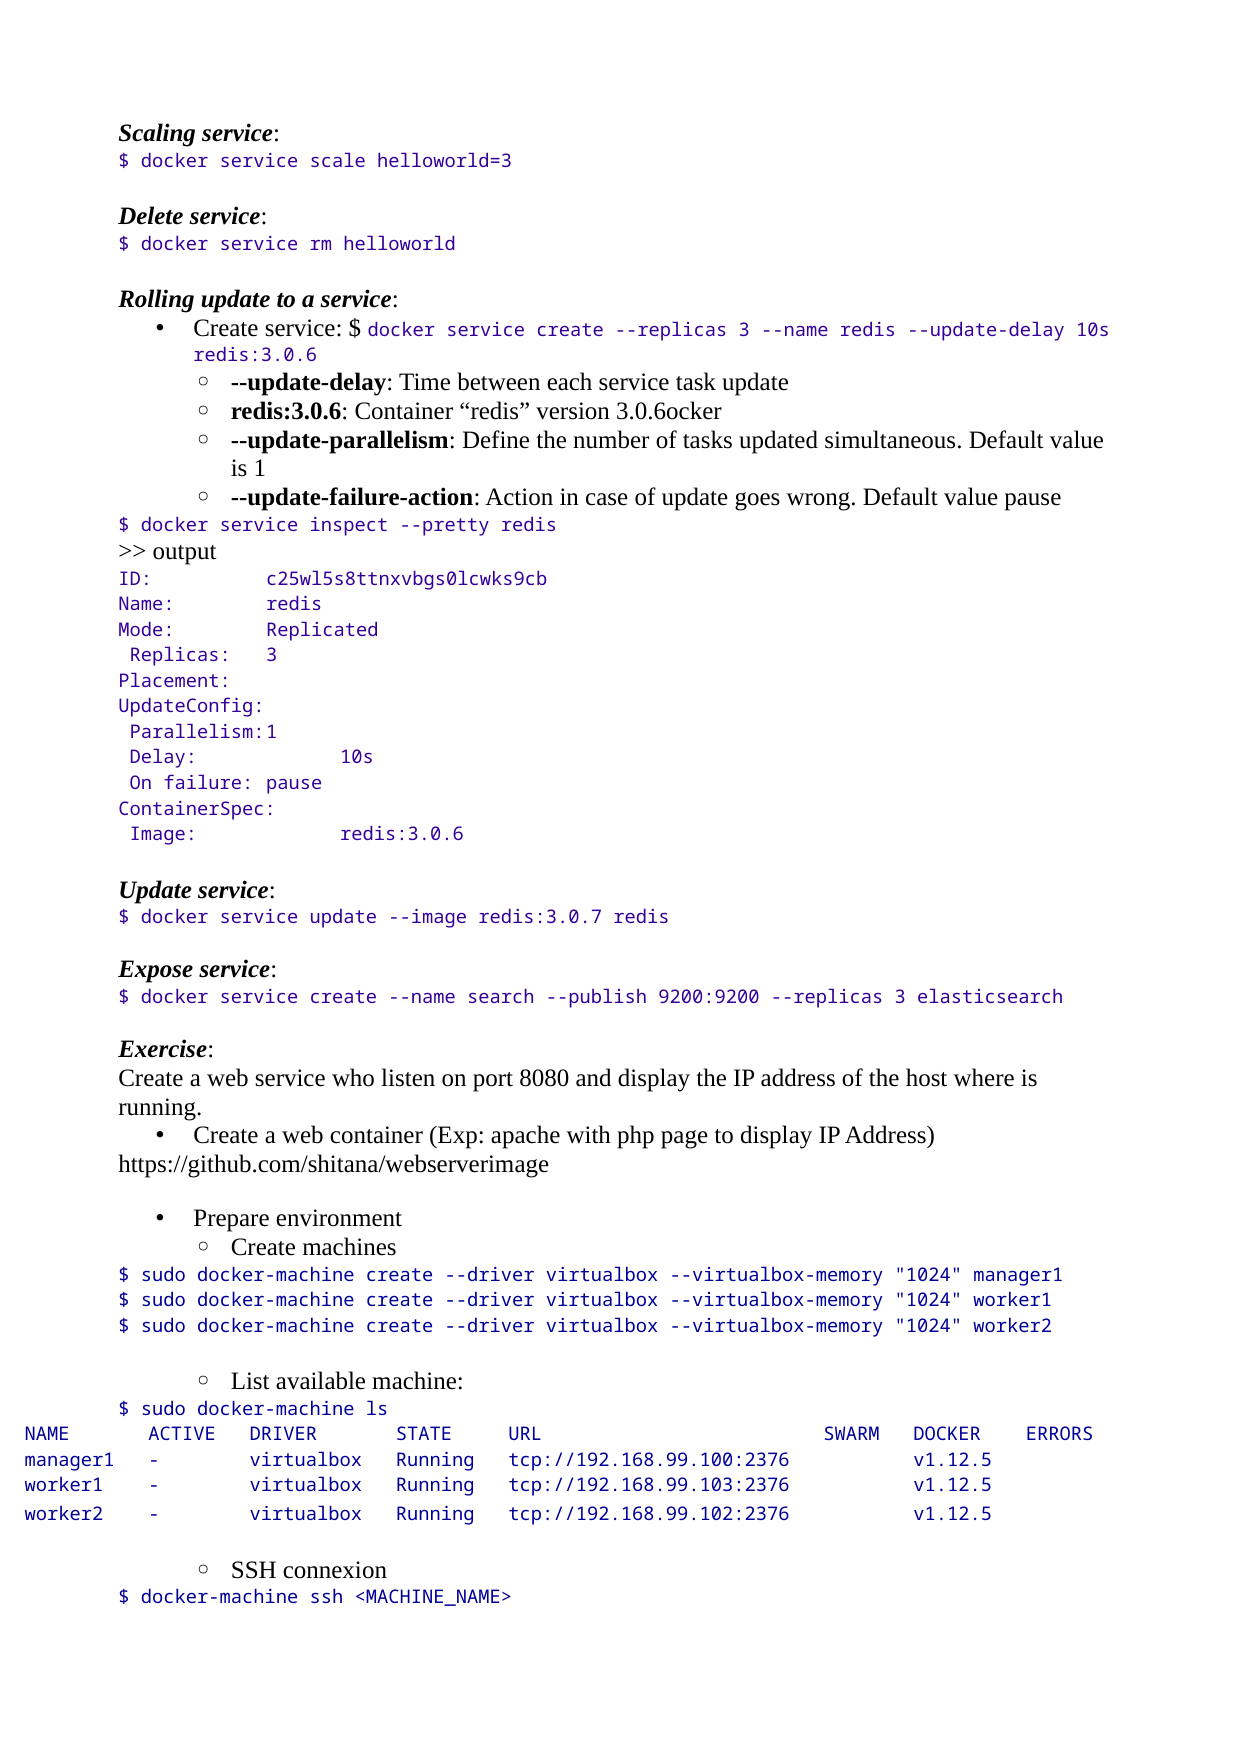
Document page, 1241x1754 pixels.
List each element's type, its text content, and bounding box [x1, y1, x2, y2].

text Update service: [118, 875, 1122, 903]
text NAME ACTIVE DRIVER STATE URL SWARM DOCKER ERRORS [24, 1421, 1206, 1446]
text $ docker service update --image redis:3.0.7 redis [118, 903, 1122, 929]
text $ sudo docker-machine create --driver virtualbox --virtualbox-memory "1024" worker2 [118, 1312, 1122, 1338]
list SSH connexion [193, 1555, 1122, 1583]
list Create service: $ docker service create --replicas 3 --name redis --update-delay 10s redis:3.0.6 [156, 313, 1122, 367]
text Exercise: [118, 1034, 1122, 1063]
text >> output [118, 536, 1122, 565]
text Placement: [118, 667, 1122, 693]
text Create a web service who listen on port 8080 and display the IP address of the host where is running. [118, 1063, 1122, 1121]
list Prepare environment [156, 1203, 1122, 1232]
text Parallelism: 1 [118, 718, 1122, 744]
text Image: redis:3.0.6 [118, 820, 1122, 846]
text On failure: pause [118, 769, 1122, 795]
text ContainerSpec: [118, 795, 1122, 820]
text $ docker service create --name search --publish 9200:9200 --replicas 3 elasticsearch [118, 983, 1122, 1009]
text Scaling service: [118, 118, 1122, 147]
list redis:3.0.6: Container “redis” version 3.0.6ocker [193, 396, 1122, 425]
text $ sudo docker-machine create --driver virtualbox --virtualbox-memory "1024" manager1 [118, 1261, 1122, 1287]
list Create a web container (Exp: apache with php page to display IP Address) [156, 1121, 1122, 1149]
text UpdateConfig: [118, 693, 1122, 718]
text https://github.com/shitana/webserverimage [118, 1149, 1122, 1178]
text $ docker service inspect --pretty redis [118, 511, 1122, 536]
list List available machine: [193, 1366, 1122, 1395]
list --update-failure-action: Action in case of update goes wrong. Default value pause [193, 482, 1122, 511]
text $ docker service scale helloworld=3 [118, 147, 1122, 172]
list --update-delay: Time between each service task update [193, 367, 1122, 396]
text worker1 - virtualbox Running tcp://192.168.99.103:2376 v1.12.5 [24, 1472, 1206, 1497]
text manager1 - virtualbox Running tcp://192.168.99.100:2376 v1.12.5 [24, 1446, 1206, 1472]
text Delete service: [118, 201, 1122, 230]
text Replicas: 3 [118, 642, 1122, 667]
text Delay: 10s [118, 744, 1122, 769]
text $ docker-machine ssh <MACHINE_NAME> [118, 1583, 1122, 1609]
text Rolling update to a service: [118, 284, 1122, 313]
text worker2 - virtualbox Running tcp://192.168.99.102:2376 v1.12.5 [24, 1497, 1206, 1526]
text Mode: Replicated [118, 616, 1122, 642]
text $ docker service rm helloworld [118, 230, 1122, 255]
text ID: c25wl5s8ttnxvbgs0lcwks9cb [118, 565, 1122, 591]
text $ sudo docker-machine ls [118, 1395, 1122, 1421]
text Name: redis [118, 591, 1122, 616]
text $ sudo docker-machine create --driver virtualbox --virtualbox-memory "1024" worker1 [118, 1287, 1122, 1312]
text Expose service: [118, 954, 1122, 983]
list Create machines [193, 1232, 1122, 1261]
list --update-parallelism: Define the number of tasks updated simultaneous. Default value is 1 [193, 425, 1122, 482]
